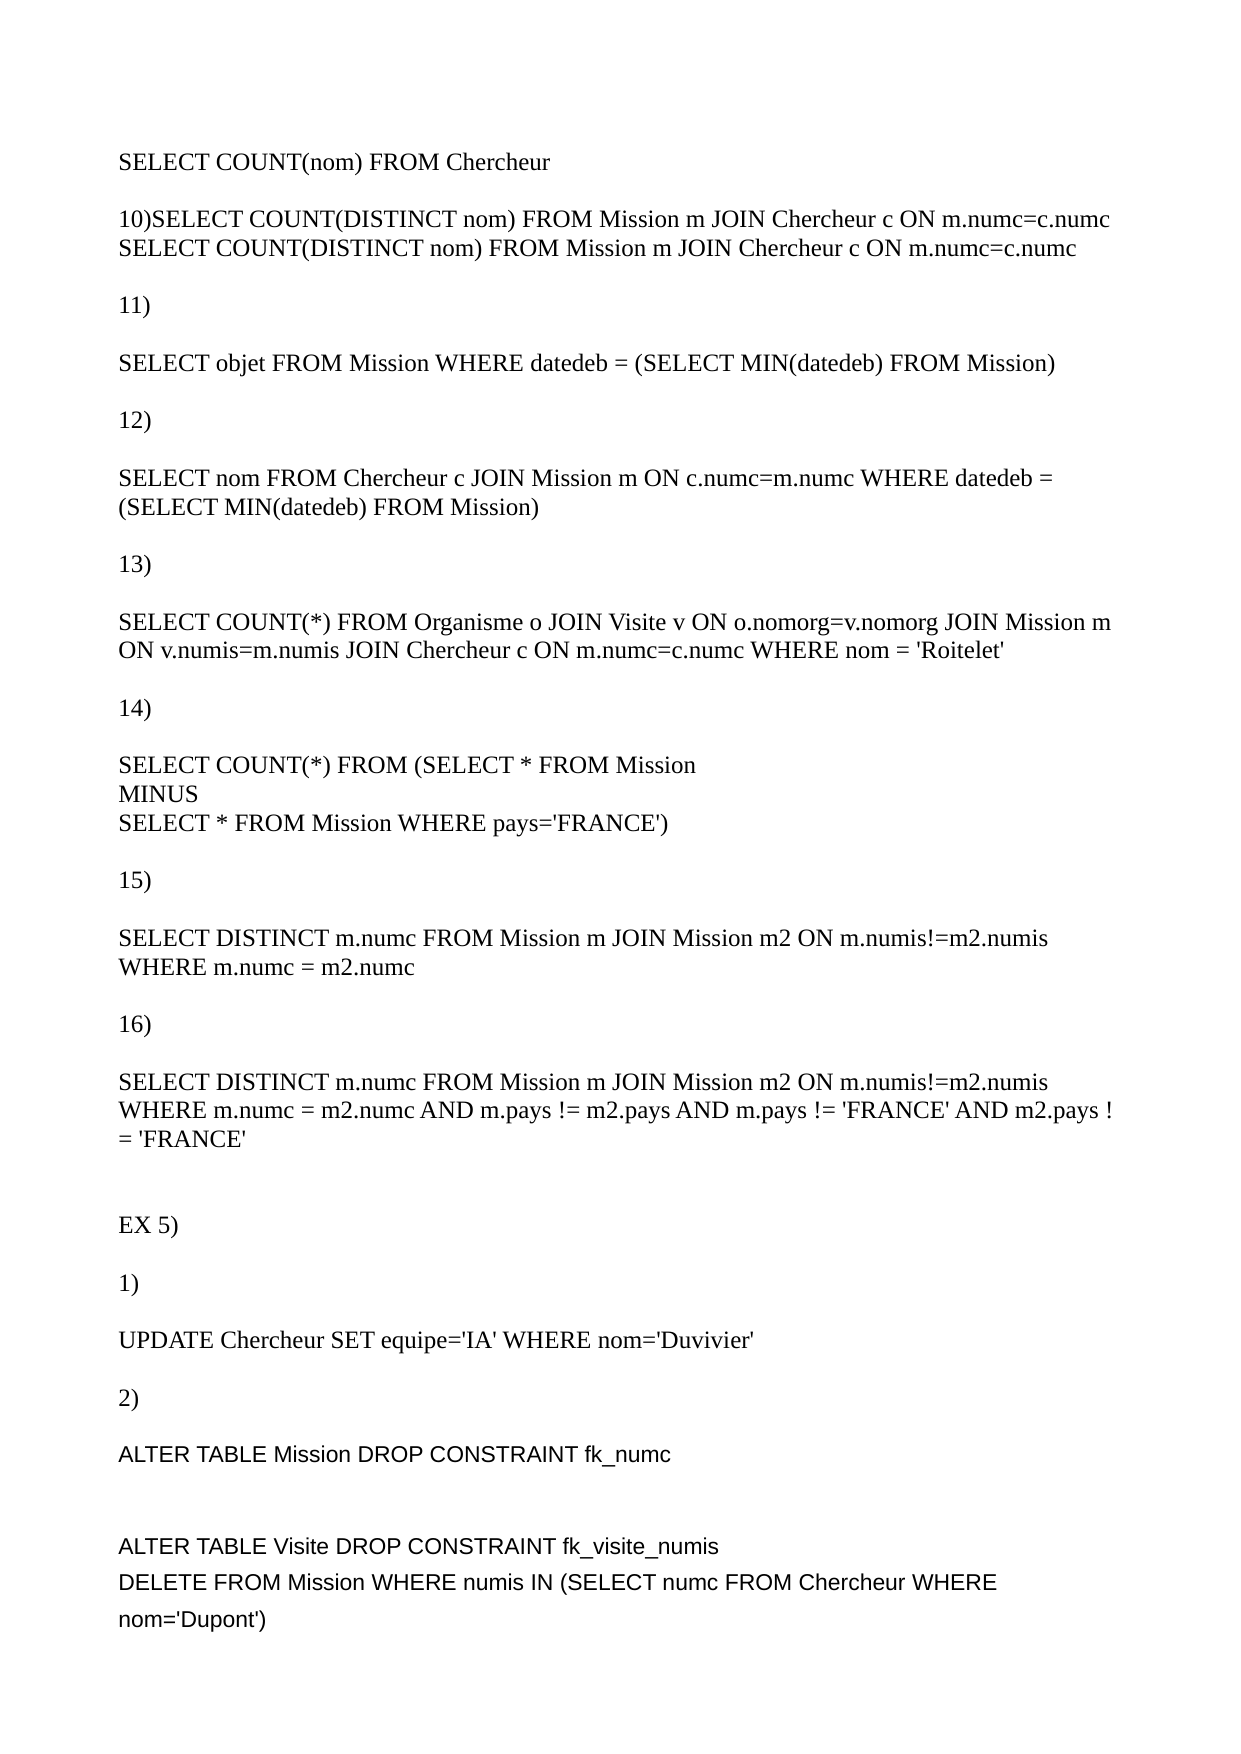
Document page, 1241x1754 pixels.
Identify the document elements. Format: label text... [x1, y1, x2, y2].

text SELECT DISTINCT m.numc FROM Mission m JOIN Mission m2 ON m.numis!=m2.numis WHERE m.numc = m2.numc AND m.pays != m2.pays AND m.pays != 'FRANCE' AND m2.pays != 'FRANCE' [118, 1067, 1122, 1153]
text 2) [118, 1383, 1122, 1412]
text SELECT nom FROM Chercheur c JOIN Mission m ON c.numc=m.numc WHERE datedeb = (SELECT MIN(datedeb) FROM Mission) [118, 463, 1122, 521]
text ALTER TABLE Visite DROP CONSTRAINT fk_visite_numis [118, 1533, 1122, 1559]
text SELECT DISTINCT m.numc FROM Mission m JOIN Mission m2 ON m.numis!=m2.numis WHERE m.numc = m2.numc [118, 923, 1122, 981]
text MINUS [118, 779, 1122, 808]
text UPDATE Chercheur SET equipe='IA' WHERE nom='Duvivier' [118, 1326, 1122, 1354]
text SELECT COUNT(*) FROM Organisme o JOIN Visite v ON o.nomorg=v.nomorg JOIN Mission m ON v.numis=m.numis JOIN Chercheur c ON m.numc=c.numc WHERE nom = 'Roitelet' [118, 607, 1122, 664]
text 11) [118, 291, 1122, 319]
text EX 5) [118, 1211, 1122, 1239]
text 1) [118, 1268, 1122, 1297]
text 13) [118, 549, 1122, 578]
text SELECT COUNT(*) FROM (SELECT * FROM Mission [118, 751, 1122, 779]
text 16) [118, 1009, 1122, 1038]
text SELECT COUNT(nom) FROM Chercheur [118, 147, 1122, 176]
text SELECT * FROM Mission WHERE pays='FRANCE') [118, 808, 1122, 837]
text 10)SELECT COUNT(DISTINCT nom) FROM Mission m JOIN Chercheur c ON m.numc=c.numc [118, 204, 1122, 233]
text 15) [118, 866, 1122, 894]
text ALTER TABLE Mission DROP CONSTRAINT fk_numc [118, 1441, 1122, 1467]
text DELETE FROM Mission WHERE numis IN (SELECT numc FROM Chercheur WHERE nom='Dupont') [118, 1569, 1122, 1632]
text 14) [118, 693, 1122, 722]
text SELECT objet FROM Mission WHERE datedeb = (SELECT MIN(datedeb) FROM Mission) [118, 348, 1122, 377]
text SELECT COUNT(DISTINCT nom) FROM Mission m JOIN Chercheur c ON m.numc=c.numc [118, 233, 1122, 262]
text 12) [118, 406, 1122, 434]
